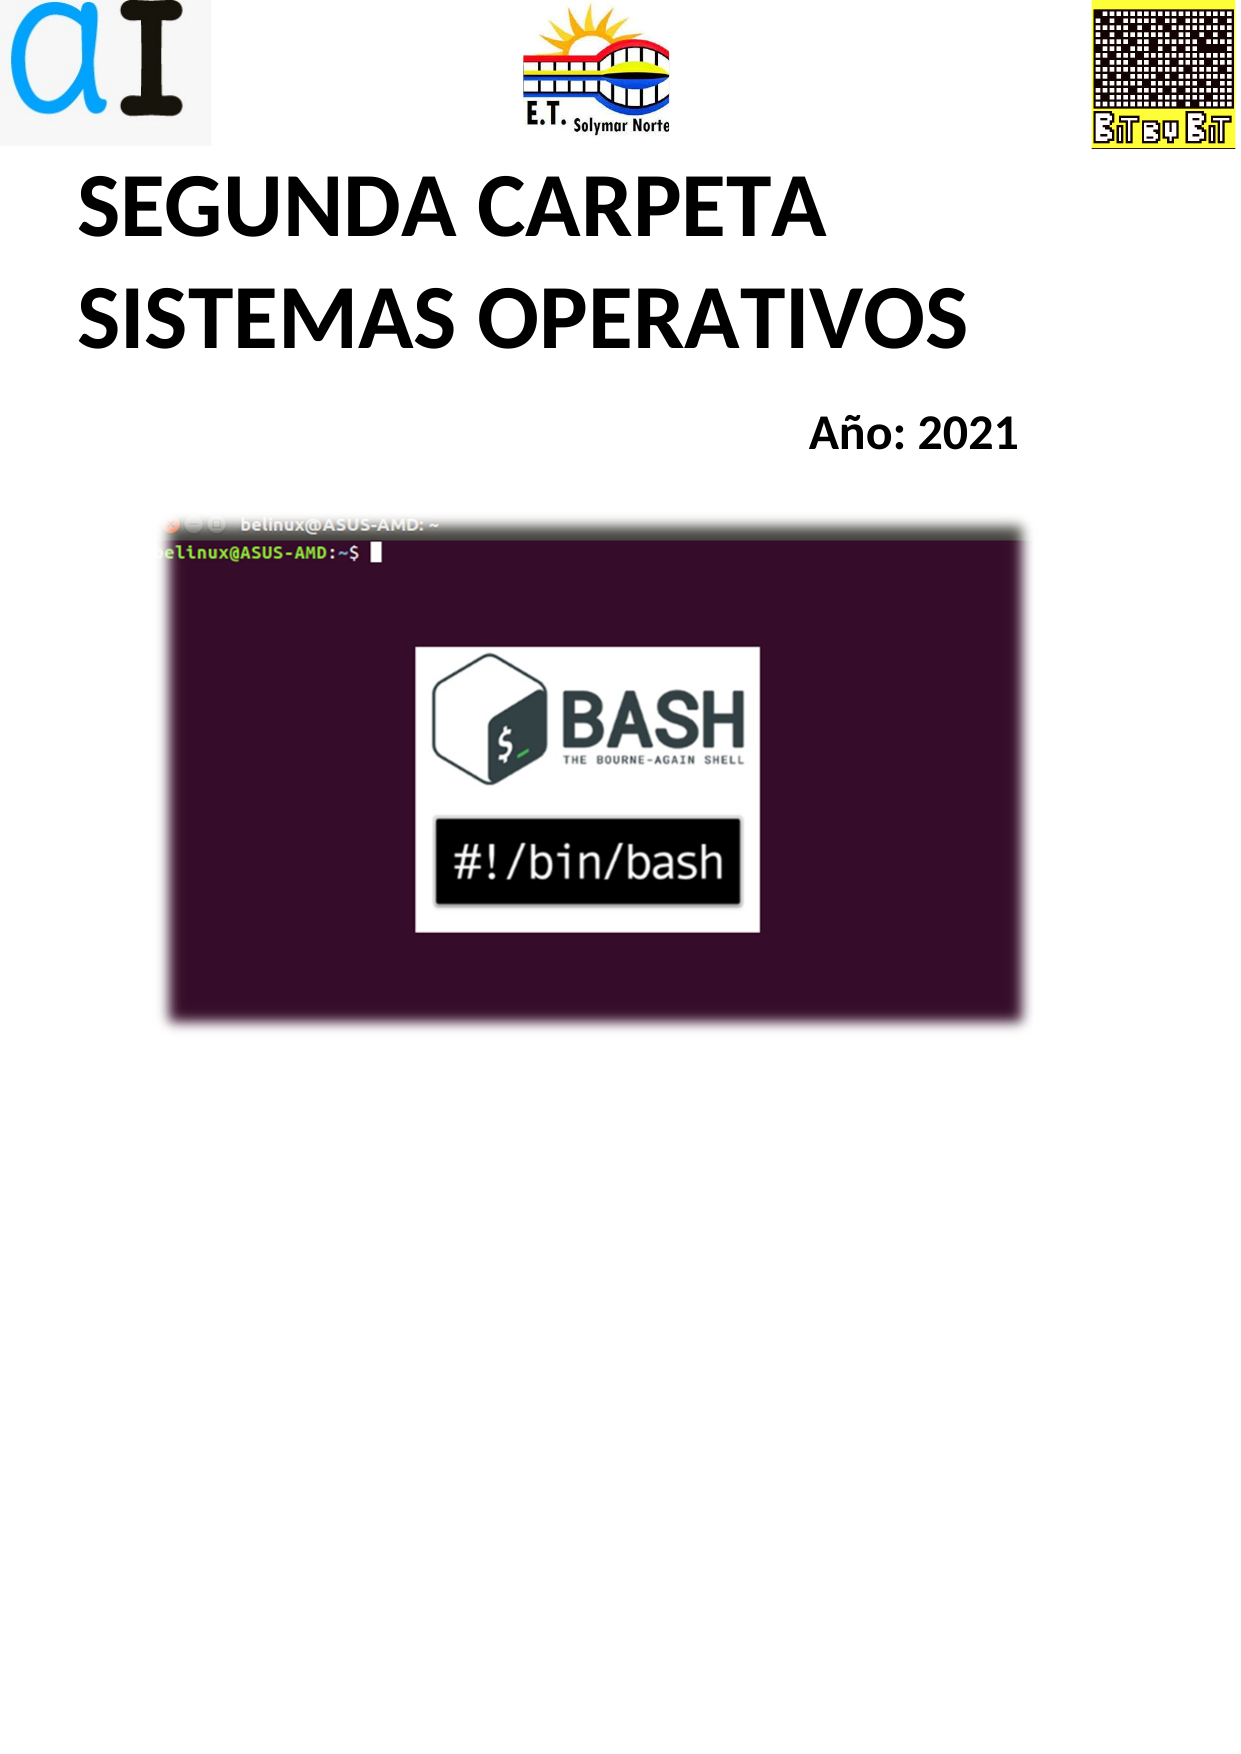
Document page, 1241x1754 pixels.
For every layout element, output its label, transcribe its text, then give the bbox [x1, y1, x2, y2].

picture [152, 509, 1039, 1039]
text Año: 2021 [77, 401, 1019, 462]
picture [0, 0, 212, 146]
picture [523, 0, 670, 146]
picture [1091, 0, 1236, 149]
text SEGUNDA CARPETA SISTEMAS OPERATIVOS [77, 148, 1019, 371]
